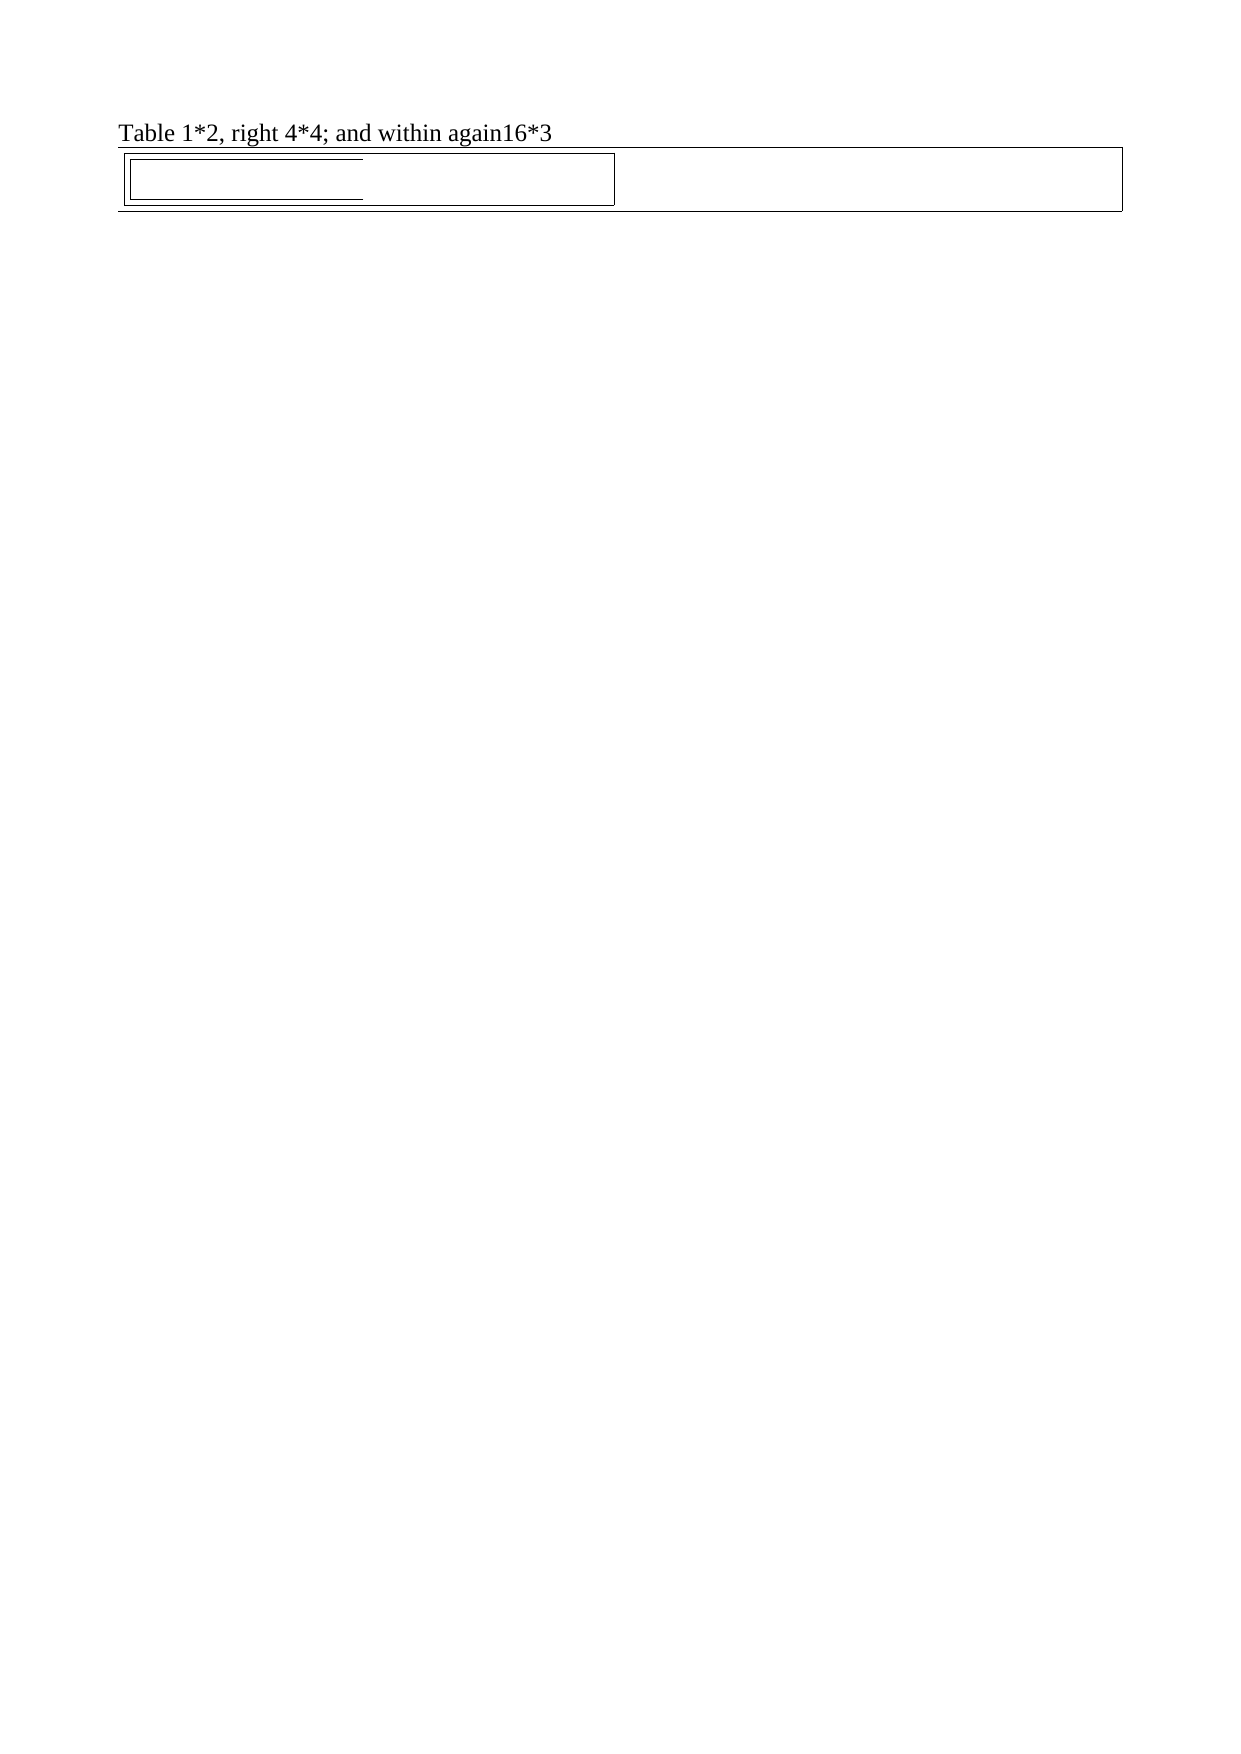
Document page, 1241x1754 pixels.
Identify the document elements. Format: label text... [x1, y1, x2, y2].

table_header [131, 160, 363, 199]
text Table 1*2, right 4*4; and within again16*3 [118, 118, 1122, 147]
table_header [125, 154, 614, 205]
table_header [118, 148, 1122, 211]
